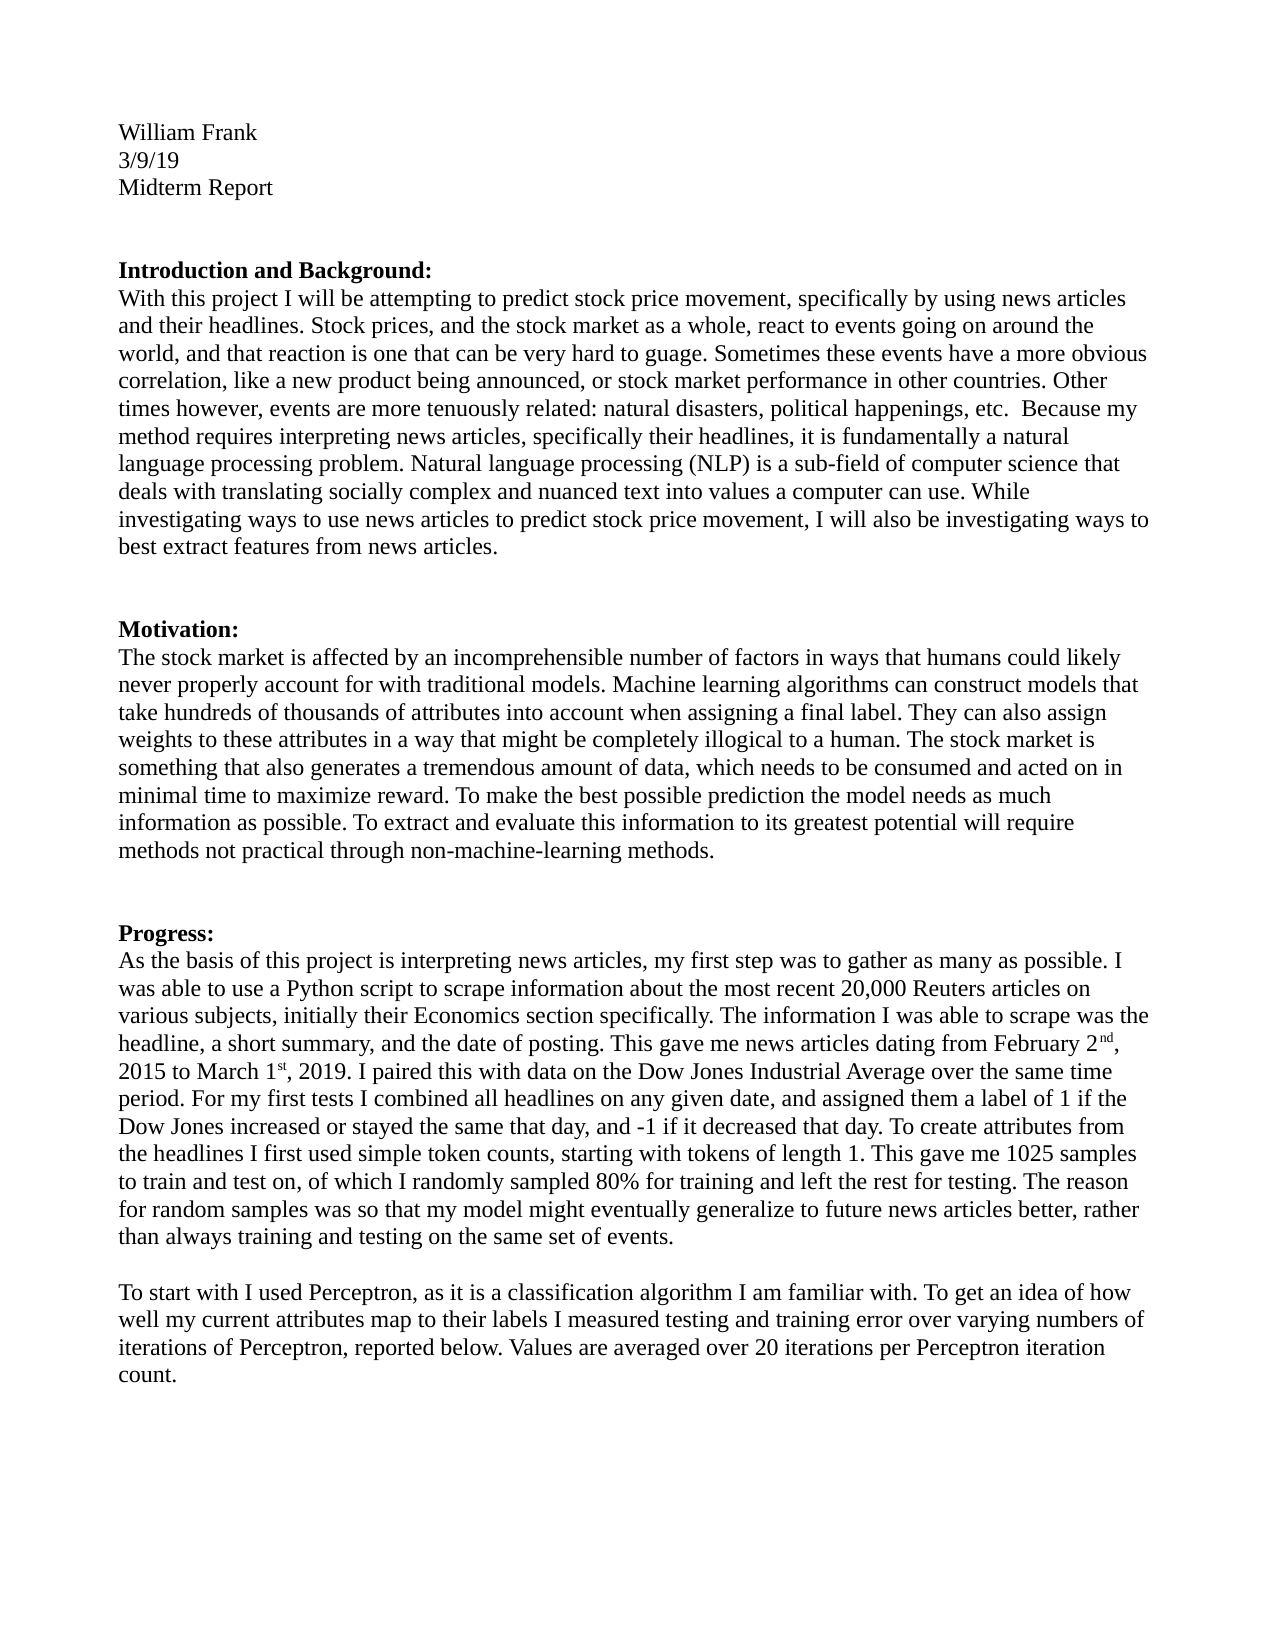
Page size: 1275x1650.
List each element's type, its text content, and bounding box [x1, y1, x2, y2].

text As the basis of this project is interpreting news articles, my first step was to gather as many as possible. I was able to use a Python script to scrape information about the most recent 20,000 Reuters articles on various subjects, initially their Economics section specifically. The information I was able to scrape was the headline, a short summary, and the date of posting. This gave me news articles dating from February 2nd, 2015 to March 1st, 2019. I paired this with data on the Dow Jones Industrial Average over the same time period. For my first tests I combined all headlines on any given date, and assigned them a label of 1 if the Dow Jones increased or stayed the same that day, and -1 if it decreased that day. To create attributes from the headlines I first used simple token counts, starting with tokens of length 1. This gave me 1025 samples to train and test on, of which I randomly sampled 80% for training and left the rest for testing. The reason for random samples was so that my model might eventually generalize to future news articles better, rather than always training and testing on the same set of events. [118, 946, 1157, 1250]
text Midterm Report [118, 173, 1157, 201]
text Progress: [118, 919, 1157, 946]
text The stock market is affected by an incomprehensible number of factors in ways that humans could likely never properly account for with traditional models. Machine learning algorithms can construct models that take hundreds of thousands of attributes into account when assigning a final label. They can also assign weights to these attributes in a way that might be completely illogical to a human. The stock market is something that also generates a tremendous amount of data, which needs to be consumed and acted on in minimal time to maximize reward. To make the best possible prediction the model needs as much information as possible. To extract and evaluate this information to its greatest potential will require methods not practical through non-machine-learning methods. [118, 643, 1157, 863]
text William Frank [118, 118, 1157, 146]
text Introduction and Background: [118, 256, 1157, 284]
text With this project I will be attempting to predict stock price movement, specifically by using news articles and their headlines. Stock prices, and the stock market as a whole, react to events going on around the world, and that reaction is one that can be very hard to guage. Sometimes these events have a more obvious correlation, like a new product being announced, or stock market performance in other countries. Other times however, events are more tenuously related: natural disasters, political happenings, etc. Because my method requires interpreting news articles, specifically their headlines, it is fundamentally a natural language processing problem. Natural language processing (NLP) is a sub-field of computer science that deals with translating socially complex and nuanced text into values a computer can use. While investigating ways to use news articles to predict stock price movement, I will also be investigating ways to best extract features from news articles. [118, 284, 1157, 560]
text To start with I used Perceptron, as it is a classification algorithm I am familiar with. To get an idea of how well my current attributes map to their labels I measured testing and training error over varying numbers of iterations of Perceptron, reported below. Values are averaged over 20 iterations per Perceptron iteration count. [118, 1277, 1157, 1388]
text Motivation: [118, 615, 1157, 643]
text 3/9/19 [118, 146, 1157, 173]
